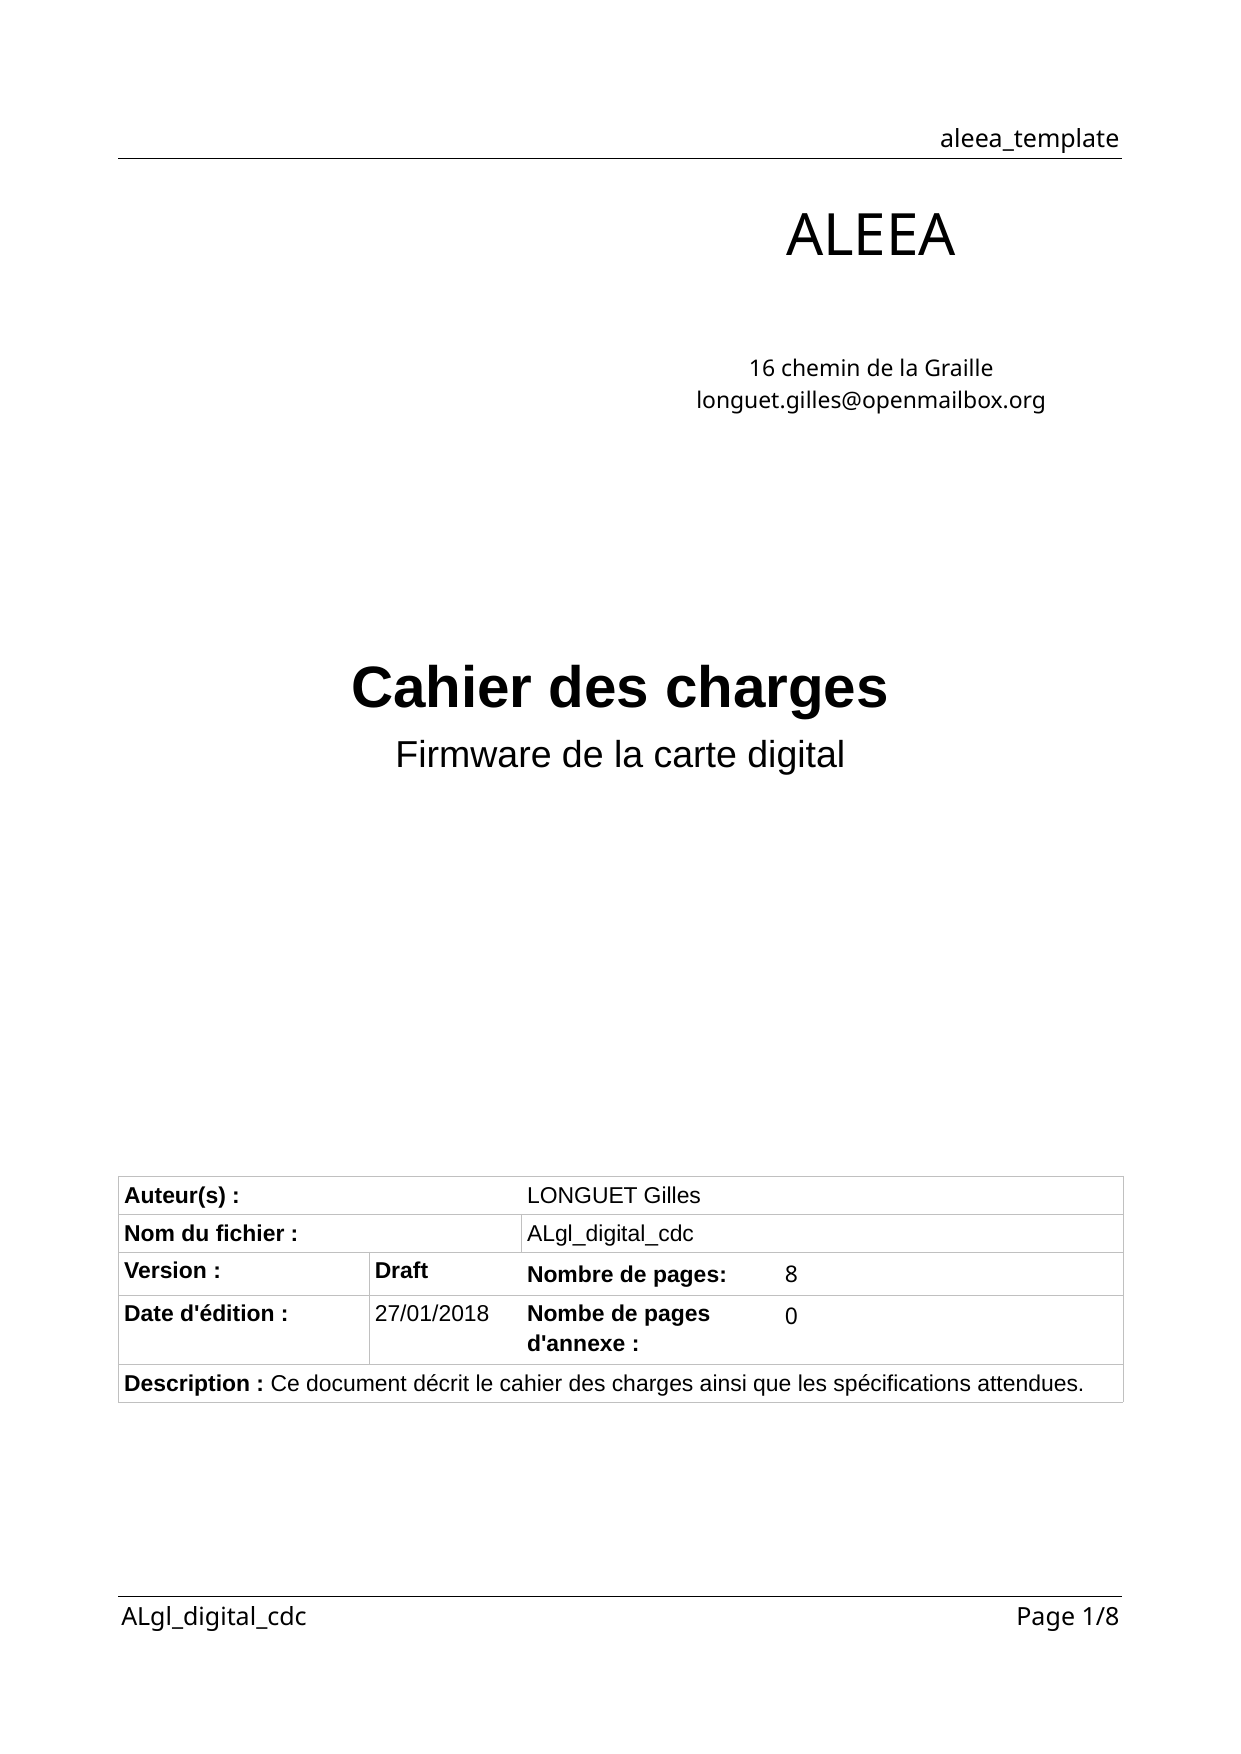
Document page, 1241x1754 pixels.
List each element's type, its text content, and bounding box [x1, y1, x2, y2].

table_cell Draft [370, 1253, 521, 1294]
table_header LONGUET Gilles [521, 1177, 1123, 1214]
table_cell Nombe de pages d'annexe : [521, 1296, 779, 1364]
table_cell Date d'édition : [119, 1296, 369, 1364]
table_cell 0 [779, 1296, 1123, 1364]
table_cell Nombre de pages: [521, 1253, 779, 1294]
table_cell 27/01/2018 [370, 1296, 521, 1364]
table_header [118, 188, 620, 347]
table_cell Nom du fichier : [119, 1215, 521, 1252]
table_cell Description : Ce document décrit le cahier des charges ainsi que les spécifications attendues. [119, 1365, 1123, 1402]
table_cell ALgl_digital_cdc [522, 1215, 1123, 1252]
table_cell 7 [779, 1253, 1123, 1294]
table_cell [118, 347, 620, 421]
title Cahier des charges [118, 653, 1122, 720]
table_cell Version : [119, 1253, 369, 1294]
table_cell 16 chemin de la Graille longuet.gilles@openmailbox.org [620, 347, 1122, 421]
table_header ALEEA [620, 188, 1122, 347]
table_header Auteur(s) : [119, 1177, 521, 1214]
subtitle Firmware de la carte digital [118, 732, 1122, 775]
